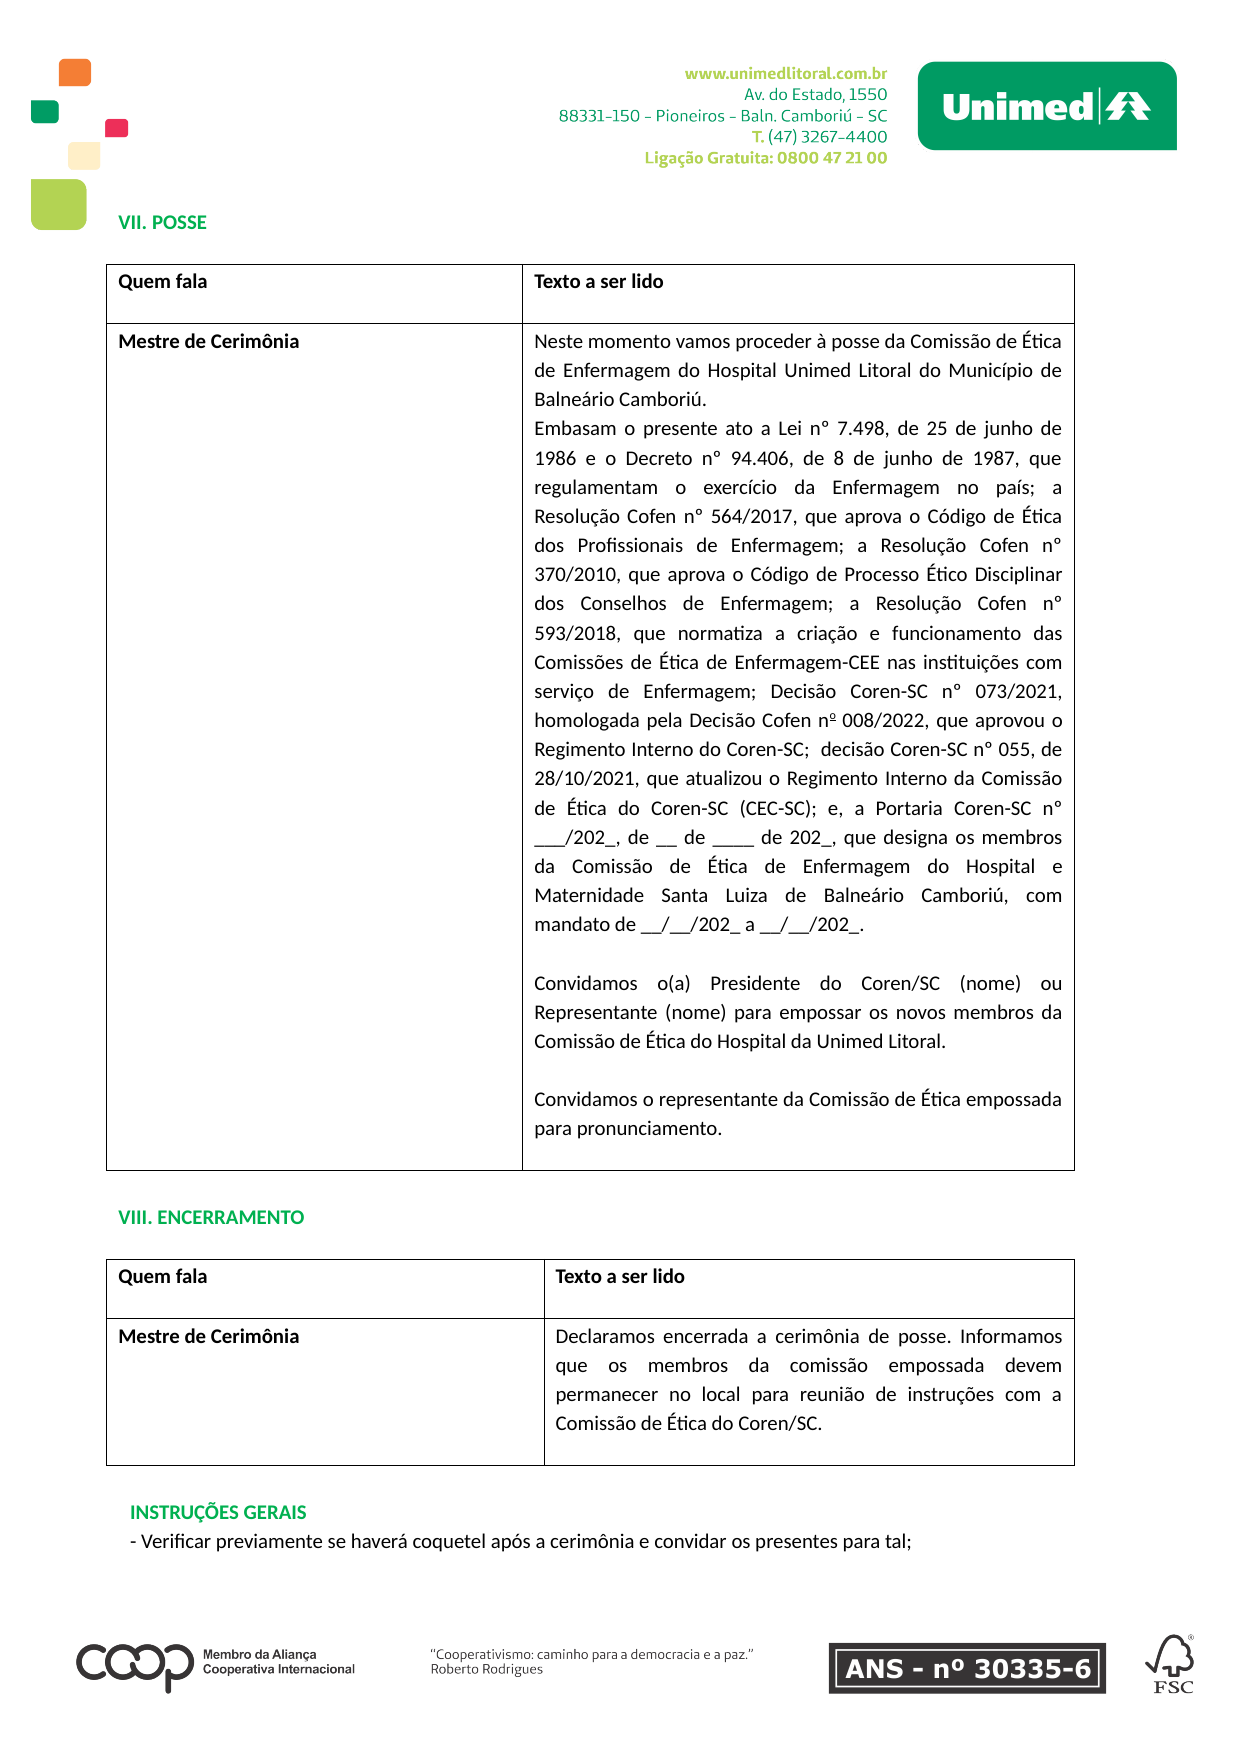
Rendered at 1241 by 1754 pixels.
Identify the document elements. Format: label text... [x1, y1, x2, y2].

table_header Texto a ser lido [523, 265, 1074, 323]
text INSTRUÇÕES GERAIS [130, 1495, 1122, 1524]
text - Verificar previamente se haverá coquetel após a cerimônia e convidar os presentes para tal; [130, 1524, 1122, 1553]
text VIII. ENCERRAMENTO [118, 1200, 1122, 1229]
table_cell Neste momento vamos proceder à posse da Comissão de Ética de Enfermagem do Hospital Unimed Litoral do Município de Balneário Camboriú. Embasam o presente ato a Lei nº 7.498, de 25 de junho de 1986 e o Decreto nº 94.406, de 8 de junho de 1987, que regulamentam o exercício da Enfermagem no país; a Resolução Cofen nº 564/2017, que aprova o Código de Ética dos Profissionais de Enfermagem; a Resolução Cofen nº 370/2010, que aprova o Código de Processo Ético Disciplinar dos Conselhos de Enfermagem; a Resolução Cofen nº 593/2018, que normatiza a criação e funcionamento das Comissões de Ética de Enfermagem-CEE nas instituições com serviço de Enfermagem; Decisão Coren-SC nº 073/2021, homologada pela Decisão Cofen no 008/2022, que aprovou o Regimento Interno do Coren-SC; decisão Coren-SC nº 055, de 28/10/2021, que atualizou o Regimento Interno da Comissão de Ética do Coren-SC (CEC-SC); e, a Portaria Coren-SC nº ___/202_, de __ de ____ de 202_, que designa os membros da Comissão de Ética de Enfermagem do Hospital e Maternidade Santa Luiza de Balneário Camboriú, com mandato de __/__/202_ a __/__/202_. Convidamos o(a) Presidente do Coren/SC (nome) ou Representante (nome) para empossar os novos membros da Comissão de Ética do Hospital da Unimed Litoral. Convidamos o representante da Comissão de Ética empossada para pronunciamento. [523, 324, 1074, 1170]
table_cell Declaramos encerrada a cerimônia de posse. Informamos que os membros da comissão empossada devem permanecer no local para reunião de instruções com a Comissão de Ética do Coren/SC. [545, 1319, 1074, 1465]
picture [1, 1577, 1239, 1754]
table_header Quem fala [107, 1260, 544, 1318]
picture [1, 0, 1239, 236]
table_header Quem fala [107, 265, 522, 323]
table_header Texto a ser lido [545, 1260, 1074, 1318]
table_cell Mestre de Cerimônia [107, 1319, 544, 1465]
table_cell Mestre de Cerimônia [107, 324, 522, 1170]
